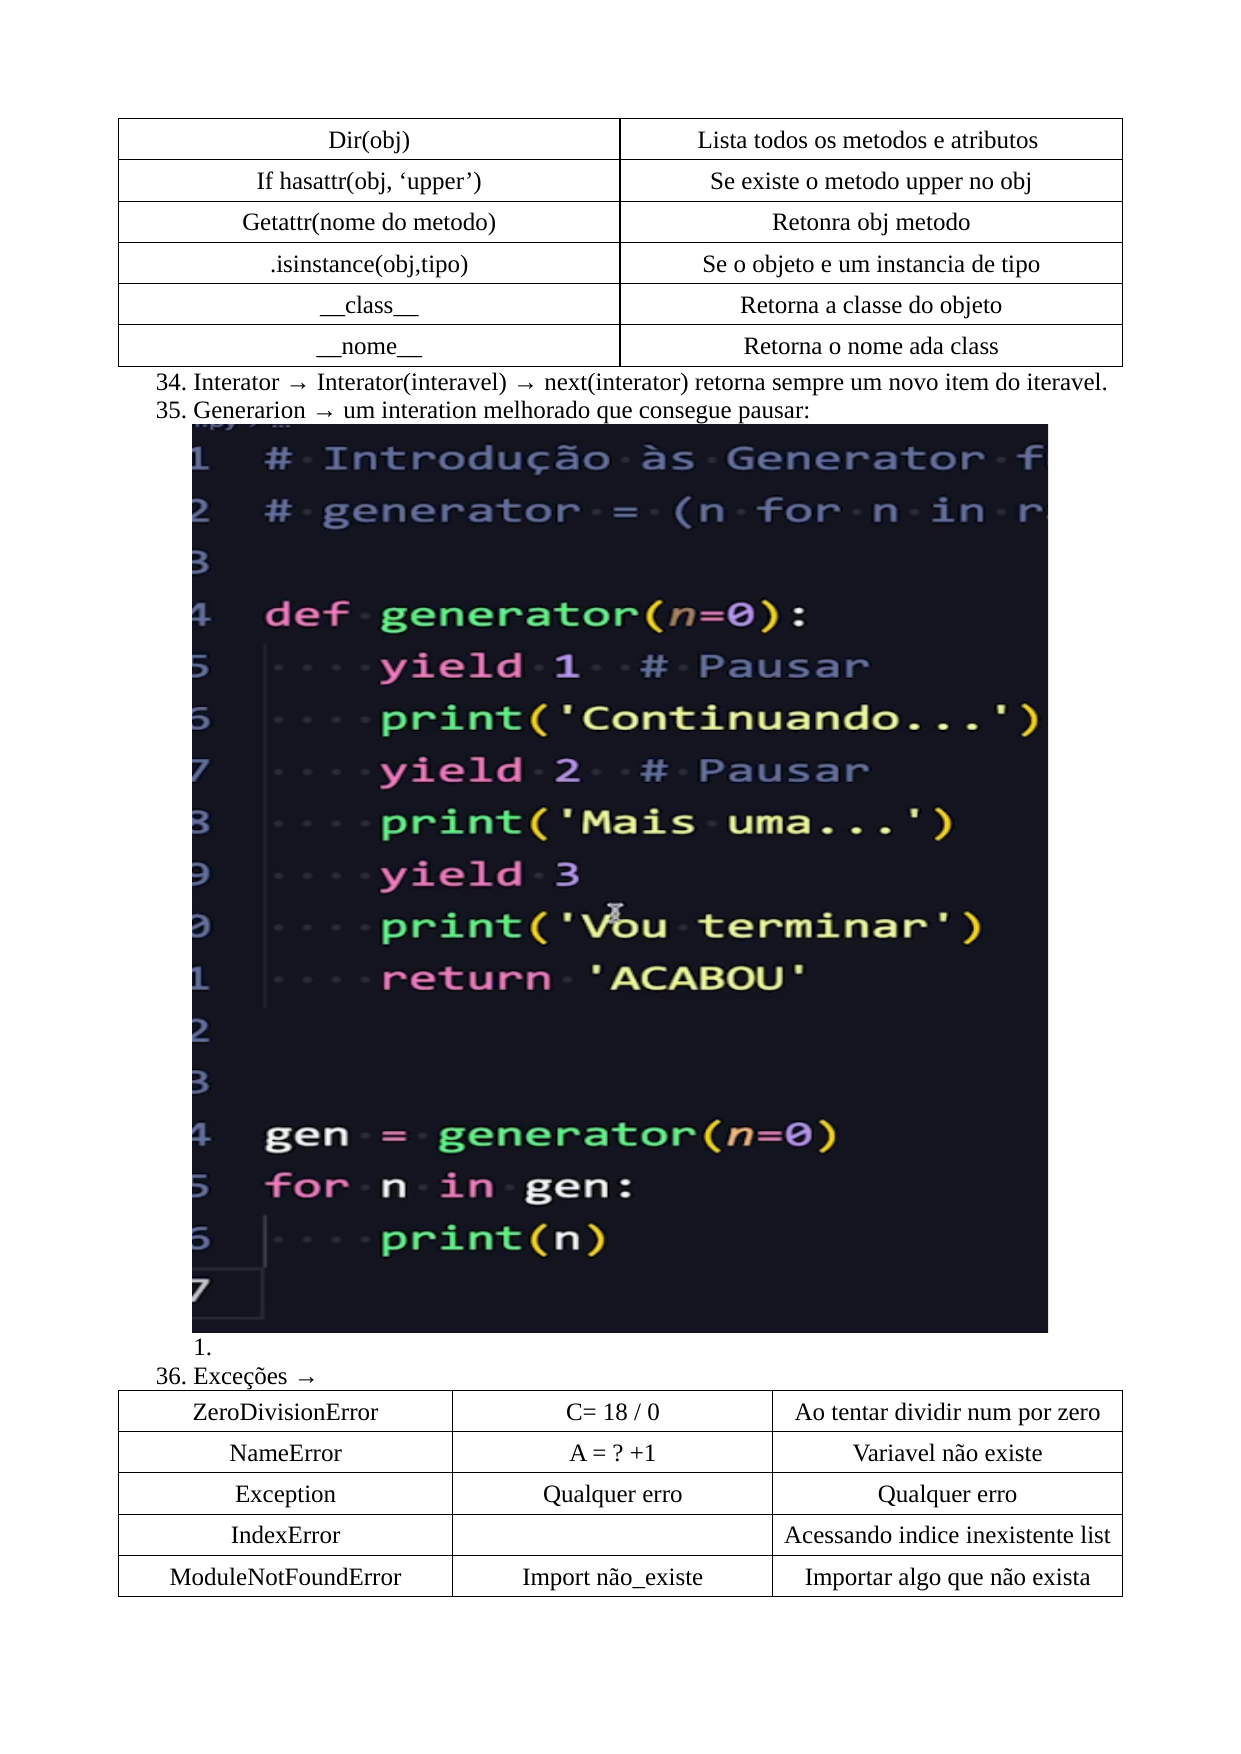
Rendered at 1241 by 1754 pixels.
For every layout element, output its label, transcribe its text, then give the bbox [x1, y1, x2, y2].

table_cell [453, 1515, 772, 1555]
table_cell Import não_existe [453, 1556, 772, 1596]
table_cell __class__ [119, 284, 619, 324]
list Interator → Interator(interavel) → next(interator) retorna sempre um novo item do iteravel. [156, 367, 1122, 395]
table_cell Importar algo que não exista [773, 1556, 1122, 1596]
table_cell Se existe o metodo upper no obj [621, 160, 1122, 201]
table_cell __nome__ [119, 325, 619, 366]
table_cell Variavel não existe [773, 1432, 1122, 1472]
table_cell ModuleNotFoundError [119, 1556, 452, 1596]
table_cell A = ? +1 [453, 1432, 772, 1472]
table_cell Retorna o nome ada class [621, 325, 1122, 366]
table_header C= 18 / 0 [453, 1391, 772, 1431]
table_header Lista todos os metodos e atributos [621, 119, 1122, 159]
table_cell Se o objeto e um instancia de tipo [621, 243, 1122, 283]
table_cell Acessando indice inexistente list [773, 1515, 1122, 1555]
table_header Dir(obj) [119, 119, 619, 159]
table_cell Qualquer erro [773, 1473, 1122, 1513]
table_cell Retonra obj metodo [621, 202, 1122, 242]
picture [192, 424, 1049, 1333]
table_cell If hasattr(obj, ‘upper’) [119, 160, 619, 201]
table_cell Getattr(nome do metodo) [119, 202, 619, 242]
table_cell Retorna a classe do objeto [621, 284, 1122, 324]
table_header Ao tentar dividir num por zero [773, 1391, 1122, 1431]
table_cell IndexError [119, 1515, 452, 1555]
table_cell Exception [119, 1473, 452, 1513]
table_cell NameError [119, 1432, 452, 1472]
table_cell Qualquer erro [453, 1473, 772, 1513]
table_cell .isinstance(obj,tipo) [119, 243, 619, 283]
list Exceções → [156, 1361, 1122, 1390]
table_header ZeroDivisionError [119, 1391, 452, 1431]
list Generarion → um interation melhorado que consegue pausar: [156, 395, 1122, 424]
